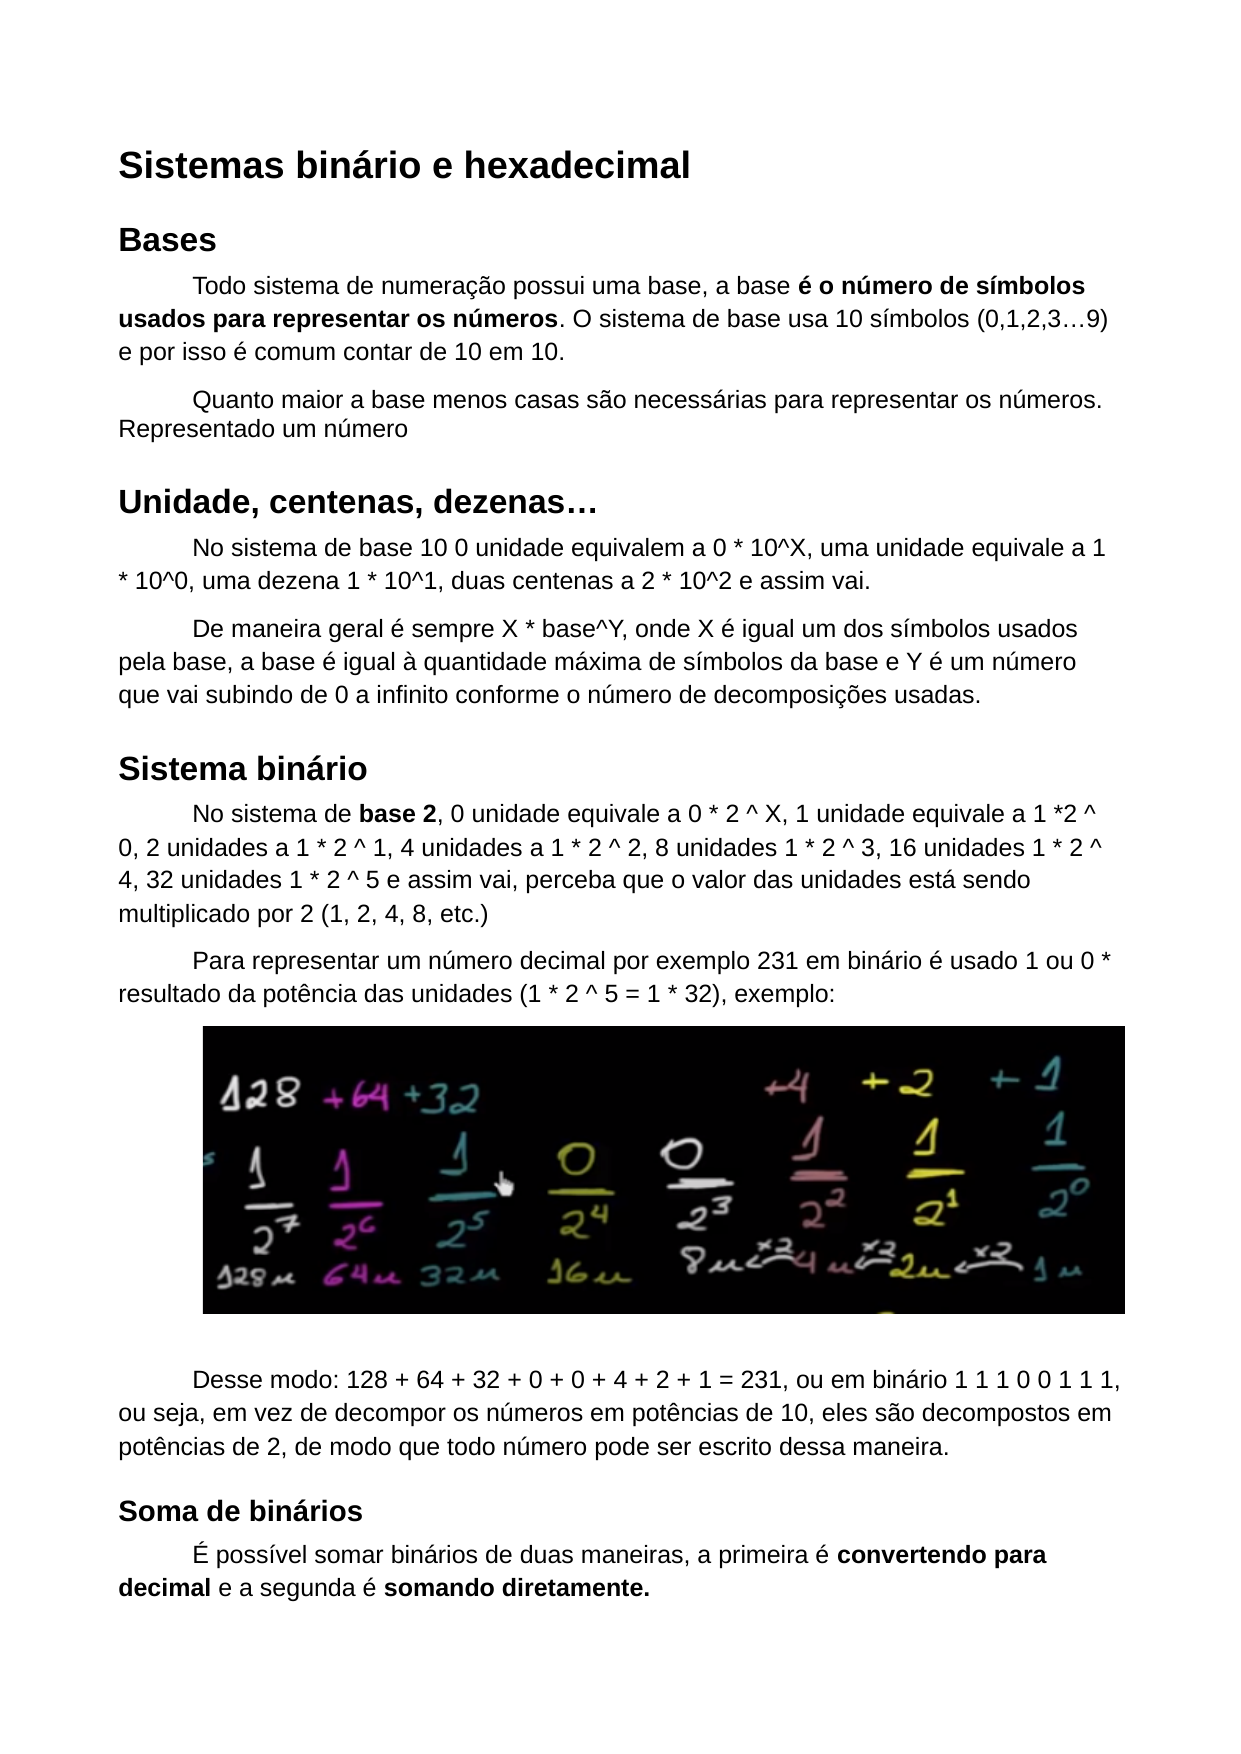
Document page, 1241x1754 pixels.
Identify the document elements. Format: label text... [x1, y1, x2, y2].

text De maneira geral é sempre X * base^Y, onde X é igual um dos símbolos usados pela base, a base é igual à quantidade máxima de símbolos da base e Y é um número que vai subindo de 0 a infinito conforme o número de decomposições usadas. [118, 614, 1122, 709]
text É possível somar binários de duas maneiras, a primeira é convertendo para decimal e a segunda é somando diretamente. [118, 1540, 1122, 1602]
subtitle Sistemas binário e hexadecimal [118, 143, 1122, 187]
text Quanto maior a base menos casas são necessárias para representar os números. [118, 385, 1122, 414]
text Representado um número [118, 414, 1122, 442]
subtitle Unidade, centenas, dezenas… [118, 482, 1122, 521]
picture [202, 1026, 1125, 1314]
text Todo sistema de numeração possui uma base, a base é o número de símbolos usados para representar os números. O sistema de base usa 10 símbolos (0,1,2,3…9) e por isso é comum contar de 10 em 10. [118, 271, 1122, 366]
text No sistema de base 2, 0 unidade equivale a 0 * 2 ^ X, 1 unidade equivale a 1 *2 ^ 0, 2 unidades a 1 * 2 ^ 1, 4 unidades a 1 * 2 ^ 2, 8 unidades 1 * 2 ^ 3, 16 unidades 1 * 2 ^ 4, 32 unidades 1 * 2 ^ 5 e assim vai, perceba que o valor das unidades está sendo multiplicado por 2 (1, 2, 4, 8, etc.) [118, 799, 1122, 927]
subtitle Sistema binário [118, 748, 1122, 787]
text Para representar um número decimal por exemplo 231 em binário é usado 1 ou 0 * resultado da potência das unidades (1 * 2 ^ 5 = 1 * 32), exemplo: [118, 946, 1122, 1008]
subtitle Soma de binários [118, 1494, 1122, 1527]
text No sistema de base 10 0 unidade equivalem a 0 * 10^X, uma unidade equivale a 1 * 10^0, uma dezena 1 * 10^1, duas centenas a 2 * 10^2 e assim vai. [118, 533, 1122, 595]
text Desse modo: 128 + 64 + 32 + 0 + 0 + 4 + 2 + 1 = 231, ou em binário 1 1 1 0 0 1 1 1, ou seja, em vez de decompor os números em potências de 10, eles são decompostos em potências de 2, de modo que todo número pode ser escrito dessa maneira. [118, 1365, 1122, 1460]
subtitle Bases [118, 220, 1122, 259]
